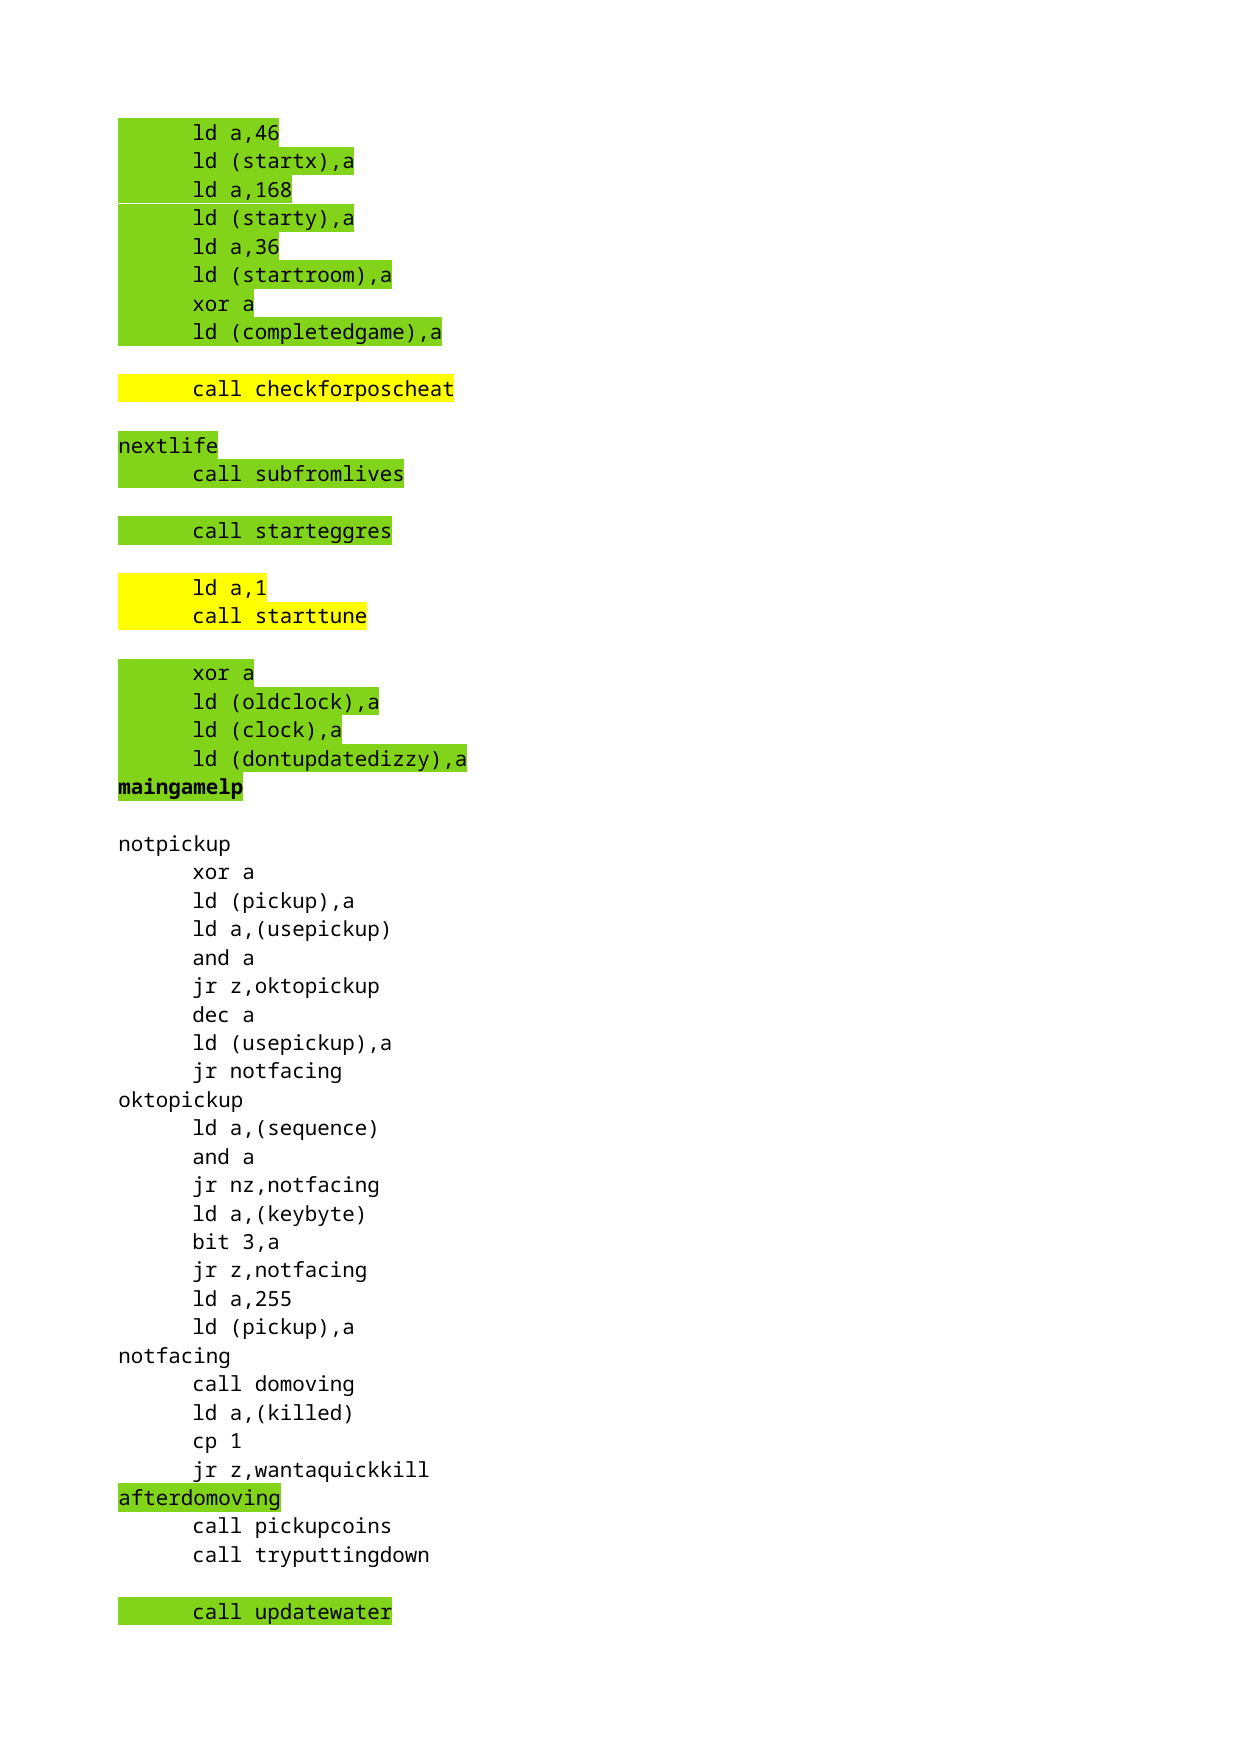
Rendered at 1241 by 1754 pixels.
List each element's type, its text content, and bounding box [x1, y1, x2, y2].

text maingamelp [118, 772, 1122, 801]
text call checkforposcheat [118, 374, 1122, 402]
text ld a,(sequence) [118, 1113, 1122, 1142]
text jr z,oktopickup [118, 971, 1122, 1000]
text call domoving [118, 1369, 1122, 1398]
text call starteggres [118, 516, 1122, 545]
text oktopickup [118, 1085, 1122, 1113]
text call tryputtingdown [118, 1540, 1122, 1568]
text call pickupcoins [118, 1512, 1122, 1540]
text ld a,1 [118, 573, 1122, 602]
text ld a,168 [118, 175, 1122, 203]
text and a [118, 943, 1122, 971]
text ld a,(killed) [118, 1398, 1122, 1426]
text ld (completedgame),a [118, 317, 1122, 346]
text ld (dontupdatedizzy),a [118, 744, 1122, 772]
text ld (startx),a [118, 147, 1122, 175]
text jr z,notfacing [118, 1256, 1122, 1284]
text nextlife [118, 431, 1122, 459]
text ld (starty),a [118, 203, 1122, 232]
text ld (pickup),a [118, 886, 1122, 914]
text call starttune [118, 602, 1122, 630]
text bit 3,a [118, 1227, 1122, 1256]
text ld (startroom),a [118, 260, 1122, 289]
text ld a,255 [118, 1284, 1122, 1312]
text cp 1 [118, 1426, 1122, 1455]
text ld a,(keybyte) [118, 1199, 1122, 1227]
text and a [118, 1142, 1122, 1170]
text xor a [118, 289, 1122, 317]
text ld a,36 [118, 232, 1122, 260]
text dec a [118, 1000, 1122, 1028]
text call subfromlives [118, 459, 1122, 488]
text call updatewater [118, 1597, 1122, 1625]
text ld a,46 [118, 118, 1122, 147]
text jr notfacing [118, 1057, 1122, 1085]
text afterdomoving [118, 1483, 1122, 1512]
text jr nz,notfacing [118, 1170, 1122, 1199]
text xor a [118, 658, 1122, 687]
text ld (usepickup),a [118, 1028, 1122, 1057]
text notfacing [118, 1341, 1122, 1369]
text ld (pickup),a [118, 1312, 1122, 1341]
text xor a [118, 857, 1122, 886]
text ld (oldclock),a [118, 687, 1122, 715]
text ld a,(usepickup) [118, 914, 1122, 943]
text ld (clock),a [118, 715, 1122, 744]
text notpickup [118, 829, 1122, 857]
text jr z,wantaquickkill [118, 1455, 1122, 1483]
